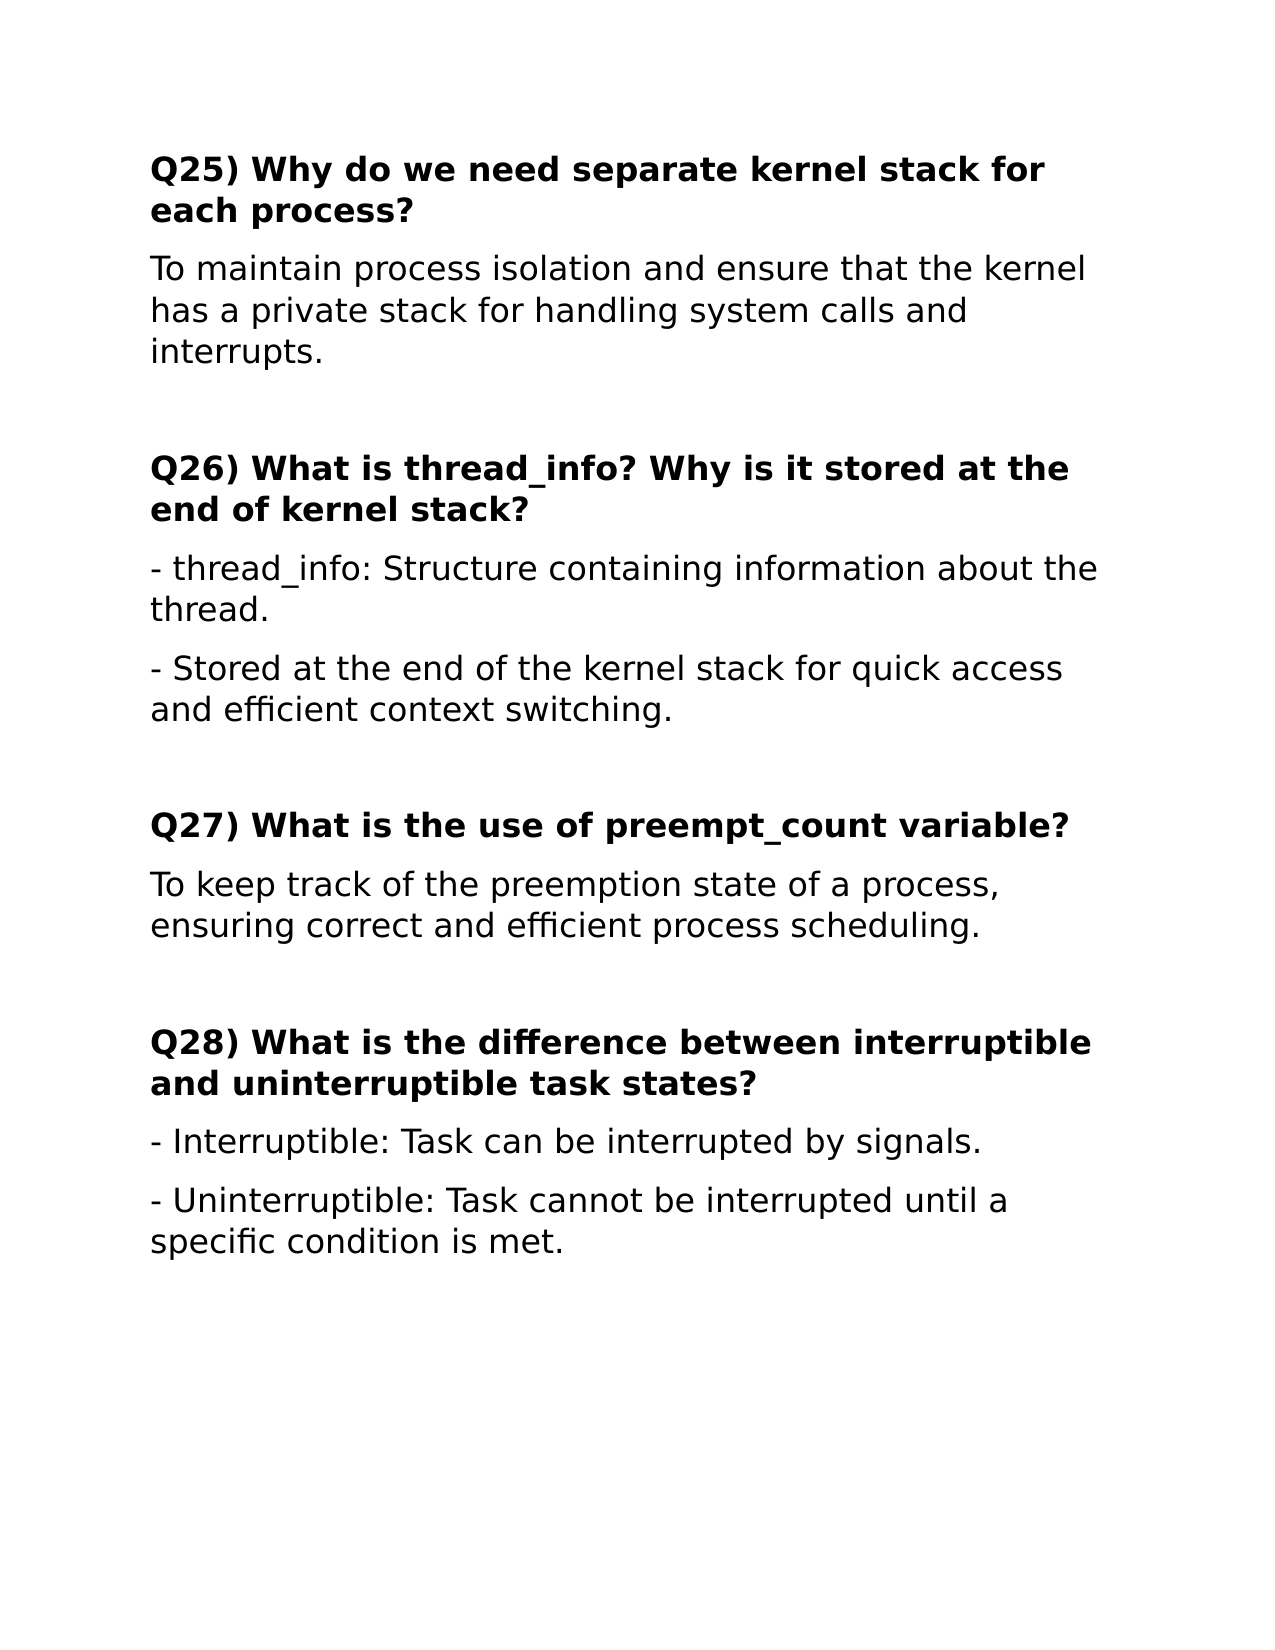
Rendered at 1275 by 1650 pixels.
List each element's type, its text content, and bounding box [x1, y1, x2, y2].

text - thread_info: Structure containing information about the thread. [150, 549, 1125, 629]
text To keep track of the preemption state of a process, ensuring correct and efficient process scheduling. [150, 865, 1125, 946]
text Q26) What is thread_info? Why is it stored at the end of kernel stack? [150, 449, 1125, 530]
text - Interruptible: Task can be interrupted by signals. [150, 1123, 1125, 1162]
text - Stored at the end of the kernel stack for quick access and efficient context switching. [150, 649, 1125, 729]
text Q25) Why do we need separate kernel stack for each process? [150, 150, 1125, 230]
text To maintain process isolation and ensure that the kernel has a private stack for handling system calls and interrupts. [150, 250, 1125, 372]
text - Uninterruptible: Task cannot be interrupted until a specific condition is met. [150, 1181, 1125, 1262]
text Q27) What is the use of preempt_count variable? [150, 807, 1125, 846]
text Q28) What is the difference between interruptible and uninterruptible task states? [150, 1023, 1125, 1104]
